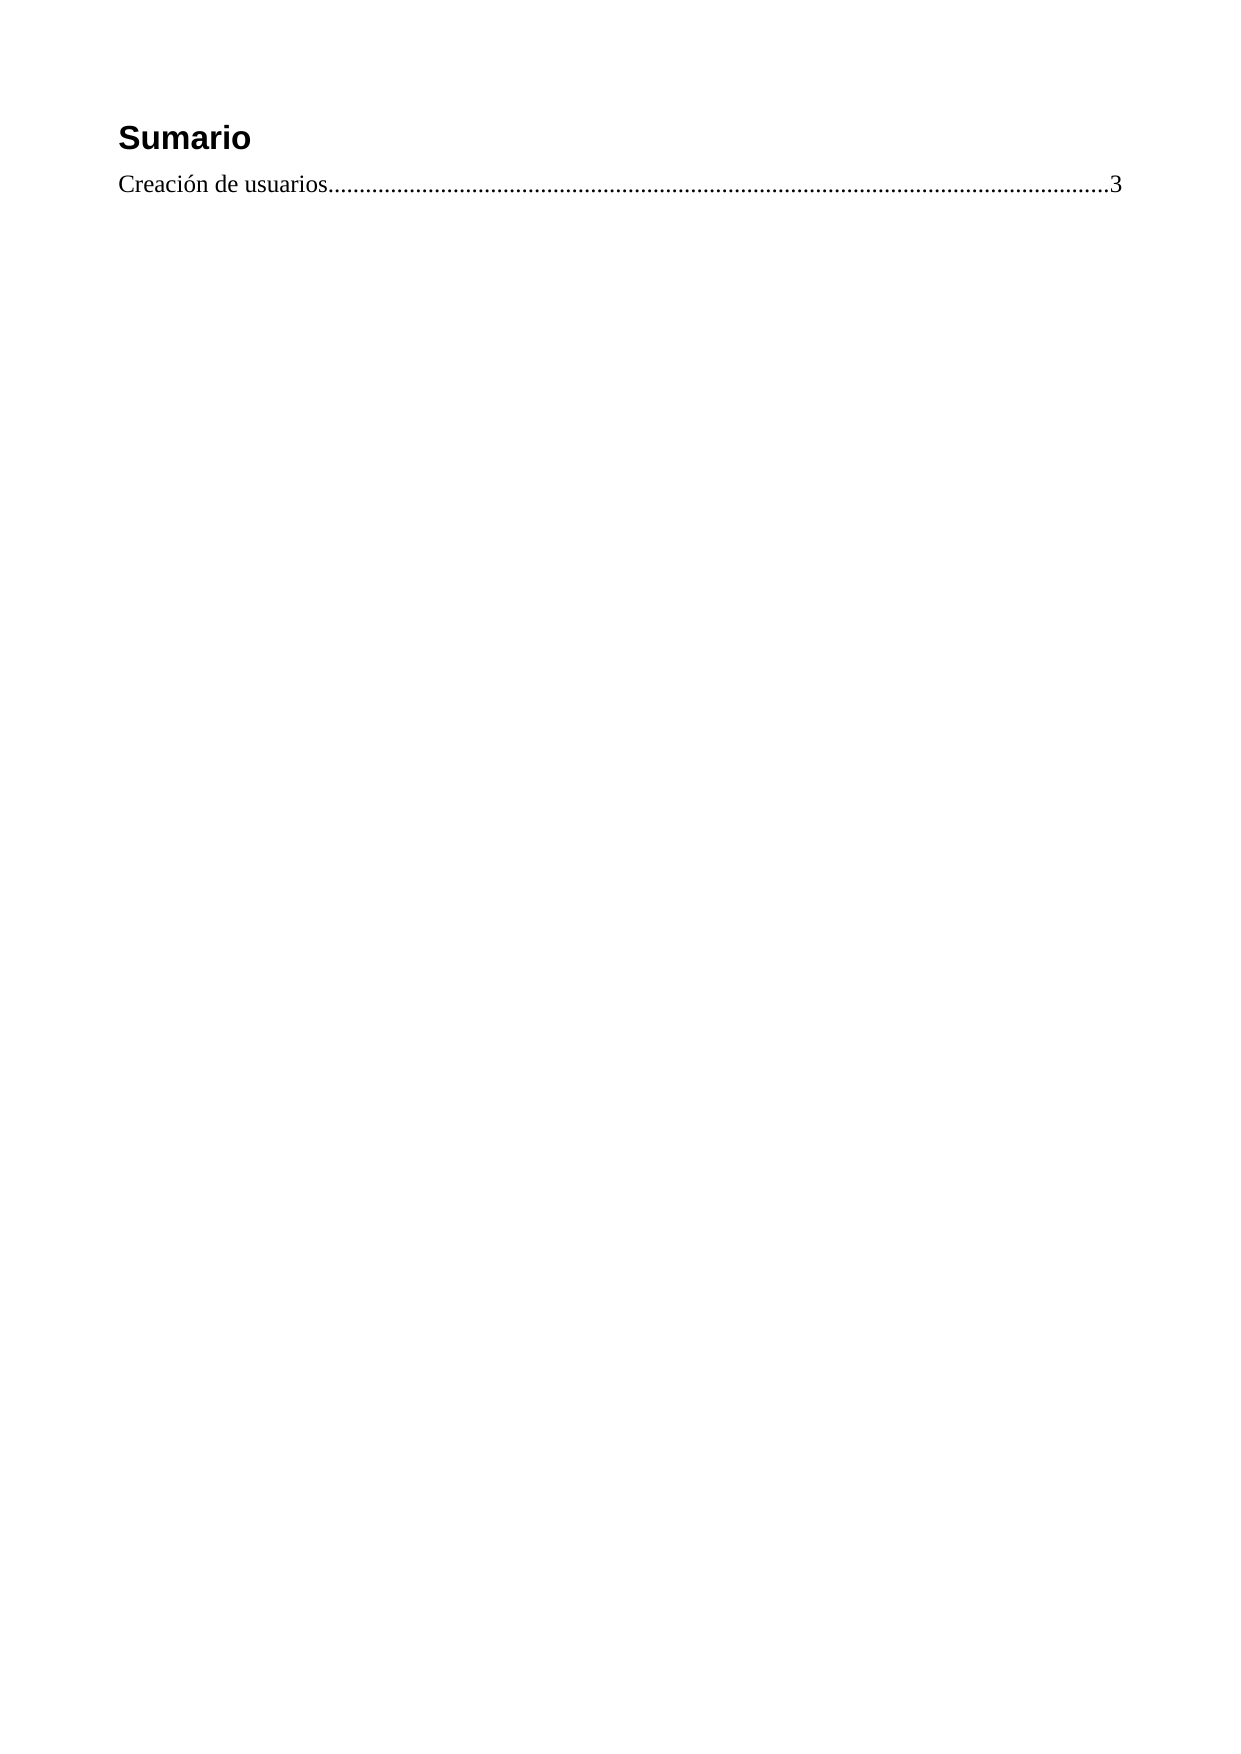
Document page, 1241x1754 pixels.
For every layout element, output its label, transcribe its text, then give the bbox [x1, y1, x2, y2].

subtitle Sumario [118, 118, 1122, 157]
text Creación de usuarios 3 [118, 169, 1122, 198]
